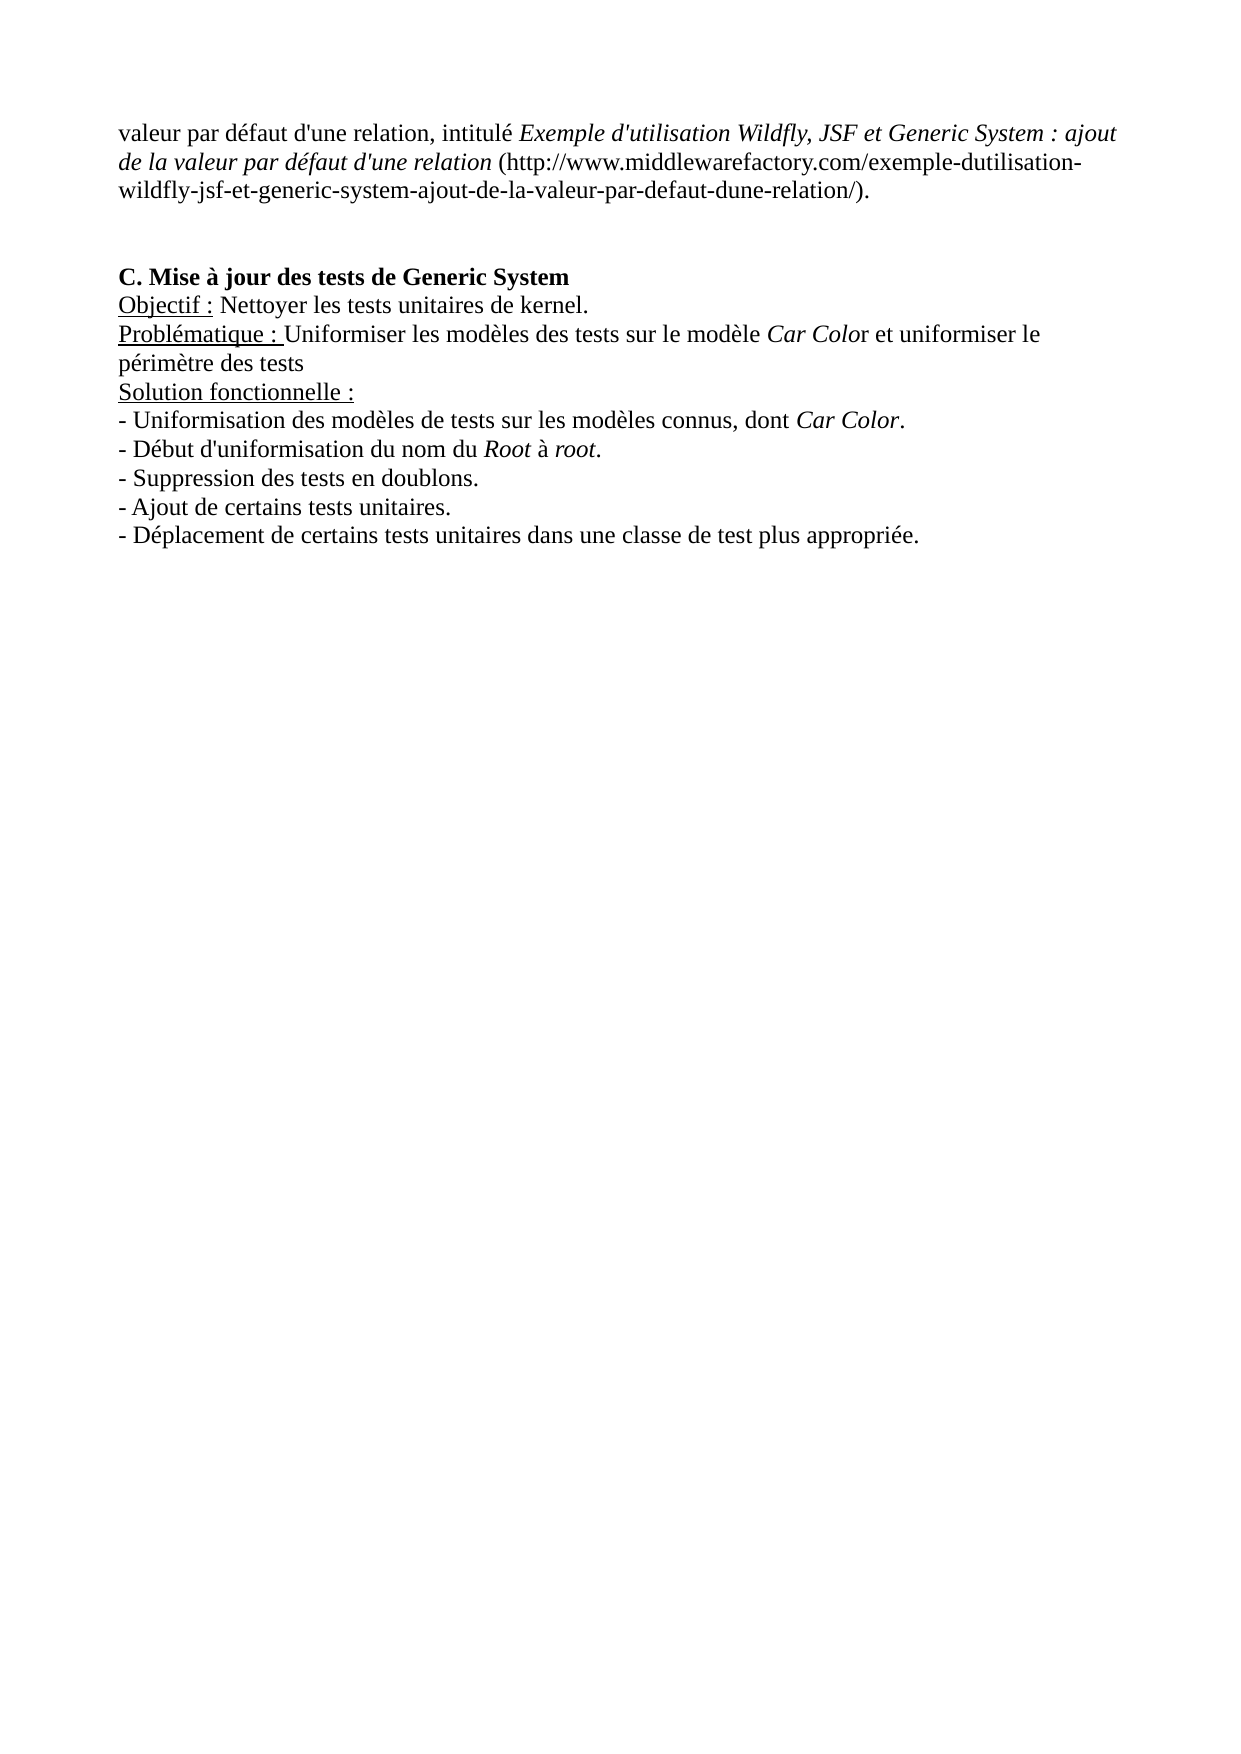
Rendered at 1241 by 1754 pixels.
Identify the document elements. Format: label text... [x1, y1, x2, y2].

text - Ajout de certains tests unitaires. [118, 492, 1122, 521]
text - Déplacement de certains tests unitaires dans une classe de test plus appropriée. [118, 521, 1122, 549]
text valeur par défaut d'une relation, intitulé Exemple d'utilisation Wildfly, JSF et Generic System : ajout de la valeur par défaut d'une relation (http://www.middlewarefactory.com/exemple-dutilisation-wildfly-jsf-et-generic-system-ajout-de-la-valeur-par-defaut-dune-relation/). [118, 118, 1122, 204]
text - Uniformisation des modèles de tests sur les modèles connus, dont Car Color. [118, 406, 1122, 434]
text Problématique : Uniformiser les modèles des tests sur le modèle Car Color et uniformiser le périmètre des tests [118, 319, 1122, 377]
text Objectif : Nettoyer les tests unitaires de kernel. [118, 291, 1122, 319]
text - Suppression des tests en doublons. [118, 463, 1122, 492]
text - Début d'uniformisation du nom du Root à root. [118, 434, 1122, 463]
text Solution fonctionnelle : [118, 377, 1122, 406]
text C. Mise à jour des tests de Generic System [118, 262, 1122, 291]
